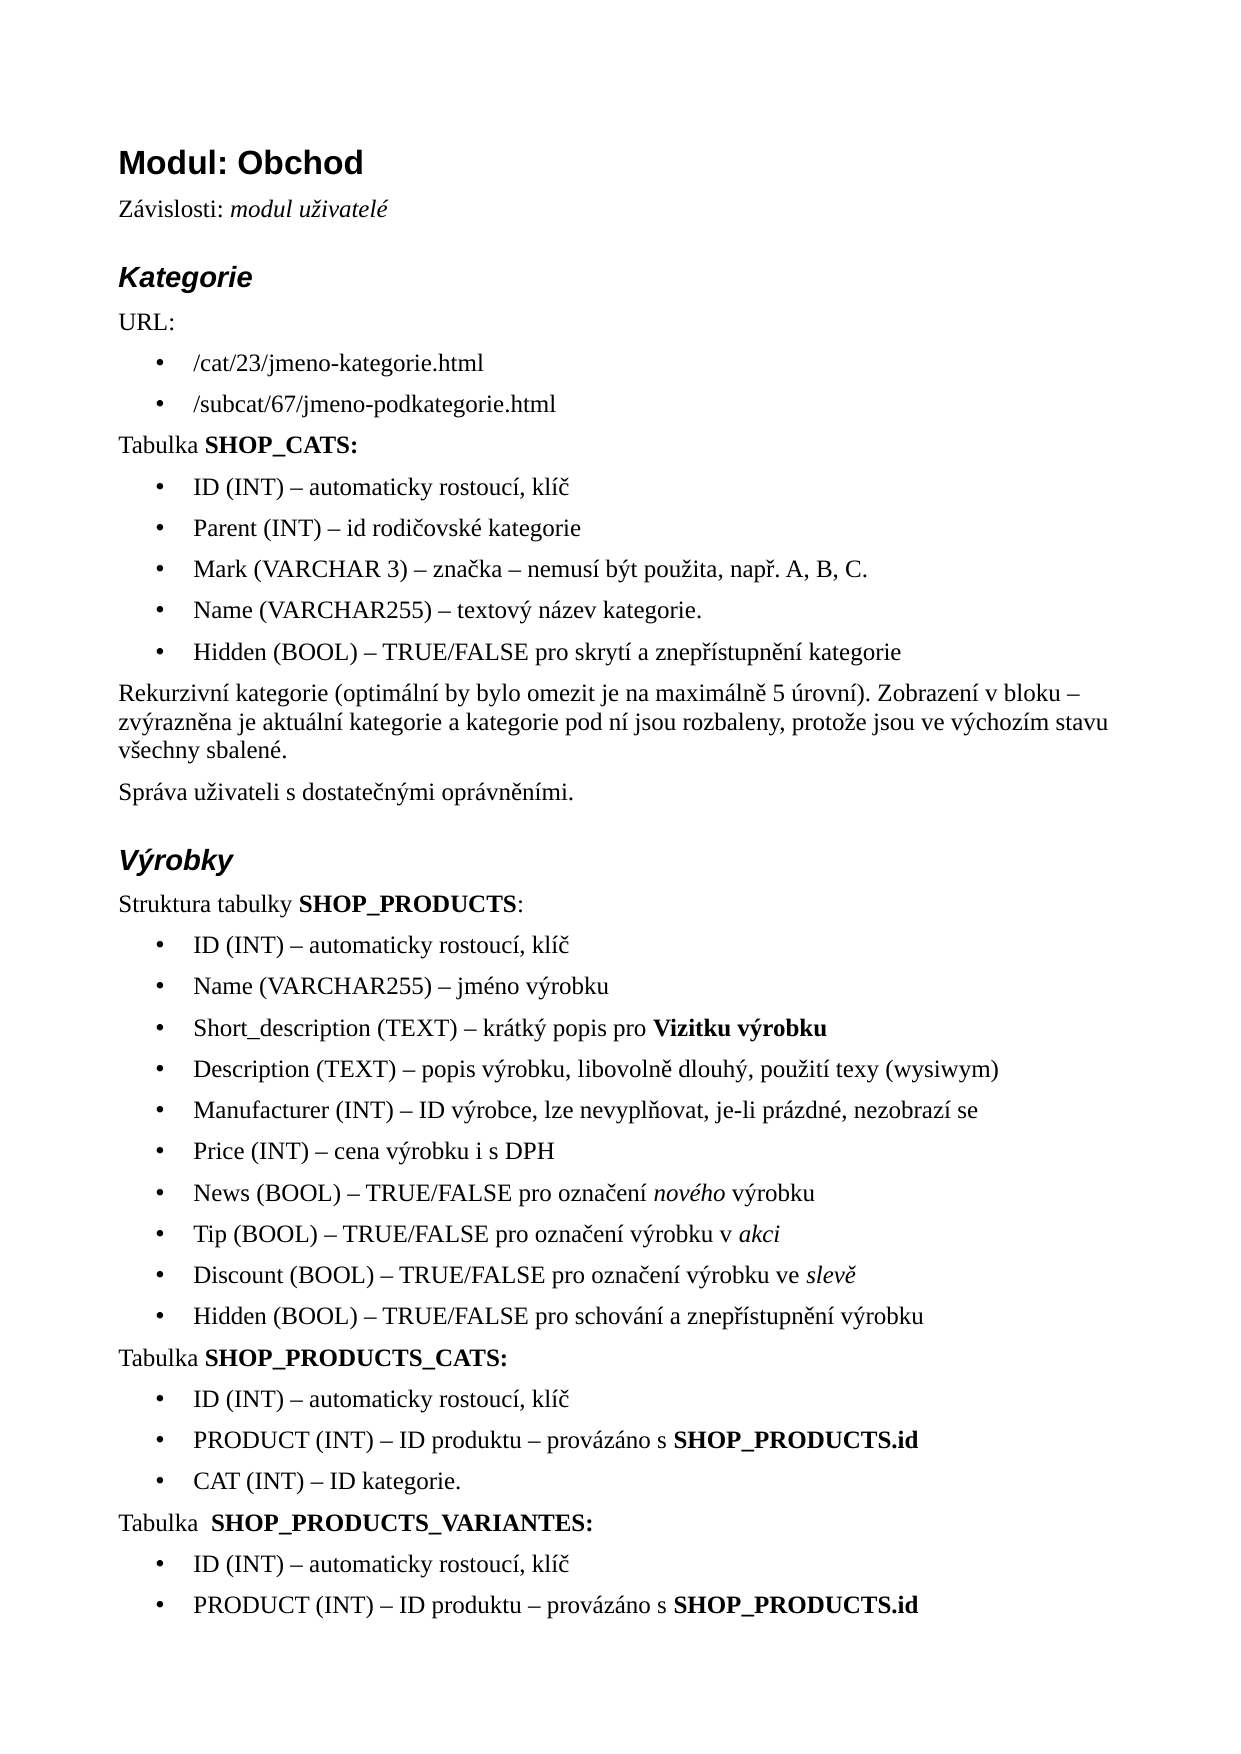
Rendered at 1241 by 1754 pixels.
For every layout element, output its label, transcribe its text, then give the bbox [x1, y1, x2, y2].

list /cat/23/jmeno-kategorie.html [156, 348, 1122, 377]
list Mark (VARCHAR 3) – značka – nemusí být použita, např. A, B, C. [156, 554, 1122, 583]
subtitle Kategorie [118, 261, 1122, 294]
text Správa uživateli s dostatečnými oprávněními. [118, 777, 1122, 805]
list PRODUCT (INT) – ID produktu – provázáno s SHOP_PRODUCTS.id [156, 1590, 1122, 1619]
list Discount (BOOL) – TRUE/FALSE pro označení výrobku ve slevě [156, 1260, 1122, 1289]
list ID (INT) – automaticky rostoucí, klíč [156, 1384, 1122, 1413]
list Parent (INT) – id rodičovské kategorie [156, 513, 1122, 542]
subtitle Modul: Obchod [118, 143, 1122, 182]
list Short_description (TEXT) – krátký popis pro Vizitku výrobku [156, 1013, 1122, 1041]
text Tabulka SHOP_PRODUCTS_VARIANTES: [118, 1508, 1122, 1536]
list PRODUCT (INT) – ID produktu – provázáno s SHOP_PRODUCTS.id [156, 1425, 1122, 1454]
list Name (VARCHAR255) – jméno výrobku [156, 971, 1122, 1000]
list Hidden (BOOL) – TRUE/FALSE pro schování a znepřístupnění výrobku [156, 1301, 1122, 1330]
list Manufacturer (INT) – ID výrobce, lze nevyplňovat, je-li prázdné, nezobrazí se [156, 1095, 1122, 1124]
text Rekurzivní kategorie (optimální by bylo omezit je na maximálně 5 úrovní). Zobrazení v bloku – zvýrazněna je aktuální kategorie a kategorie pod ní jsou rozbaleny, protože jsou ve výchozím stavu všechny sbalené. [118, 678, 1122, 764]
list News (BOOL) – TRUE/FALSE pro označení nového výrobku [156, 1178, 1122, 1206]
list Hidden (BOOL) – TRUE/FALSE pro skrytí a znepřístupnění kategorie [156, 637, 1122, 665]
text Závislosti: modul uživatelé [118, 194, 1122, 223]
list /subcat/67/jmeno-podkategorie.html [156, 389, 1122, 418]
list Name (VARCHAR255) – textový název kategorie. [156, 595, 1122, 624]
list Tip (BOOL) – TRUE/FALSE pro označení výrobku v akci [156, 1219, 1122, 1248]
list ID (INT) – automaticky rostoucí, klíč [156, 1549, 1122, 1578]
text URL: [118, 307, 1122, 335]
text Tabulka SHOP_PRODUCTS_CATS: [118, 1343, 1122, 1371]
list ID (INT) – automaticky rostoucí, klíč [156, 472, 1122, 500]
text Tabulka SHOP_CATS: [118, 430, 1122, 459]
subtitle Výrobky [118, 843, 1122, 876]
list ID (INT) – automaticky rostoucí, klíč [156, 930, 1122, 959]
list CAT (INT) – ID kategorie. [156, 1466, 1122, 1495]
text Struktura tabulky SHOP_PRODUCTS: [118, 889, 1122, 918]
list Price (INT) – cena výrobku i s DPH [156, 1136, 1122, 1165]
list Description (TEXT) – popis výrobku, libovolně dlouhý, použití texy (wysiwym) [156, 1054, 1122, 1083]
